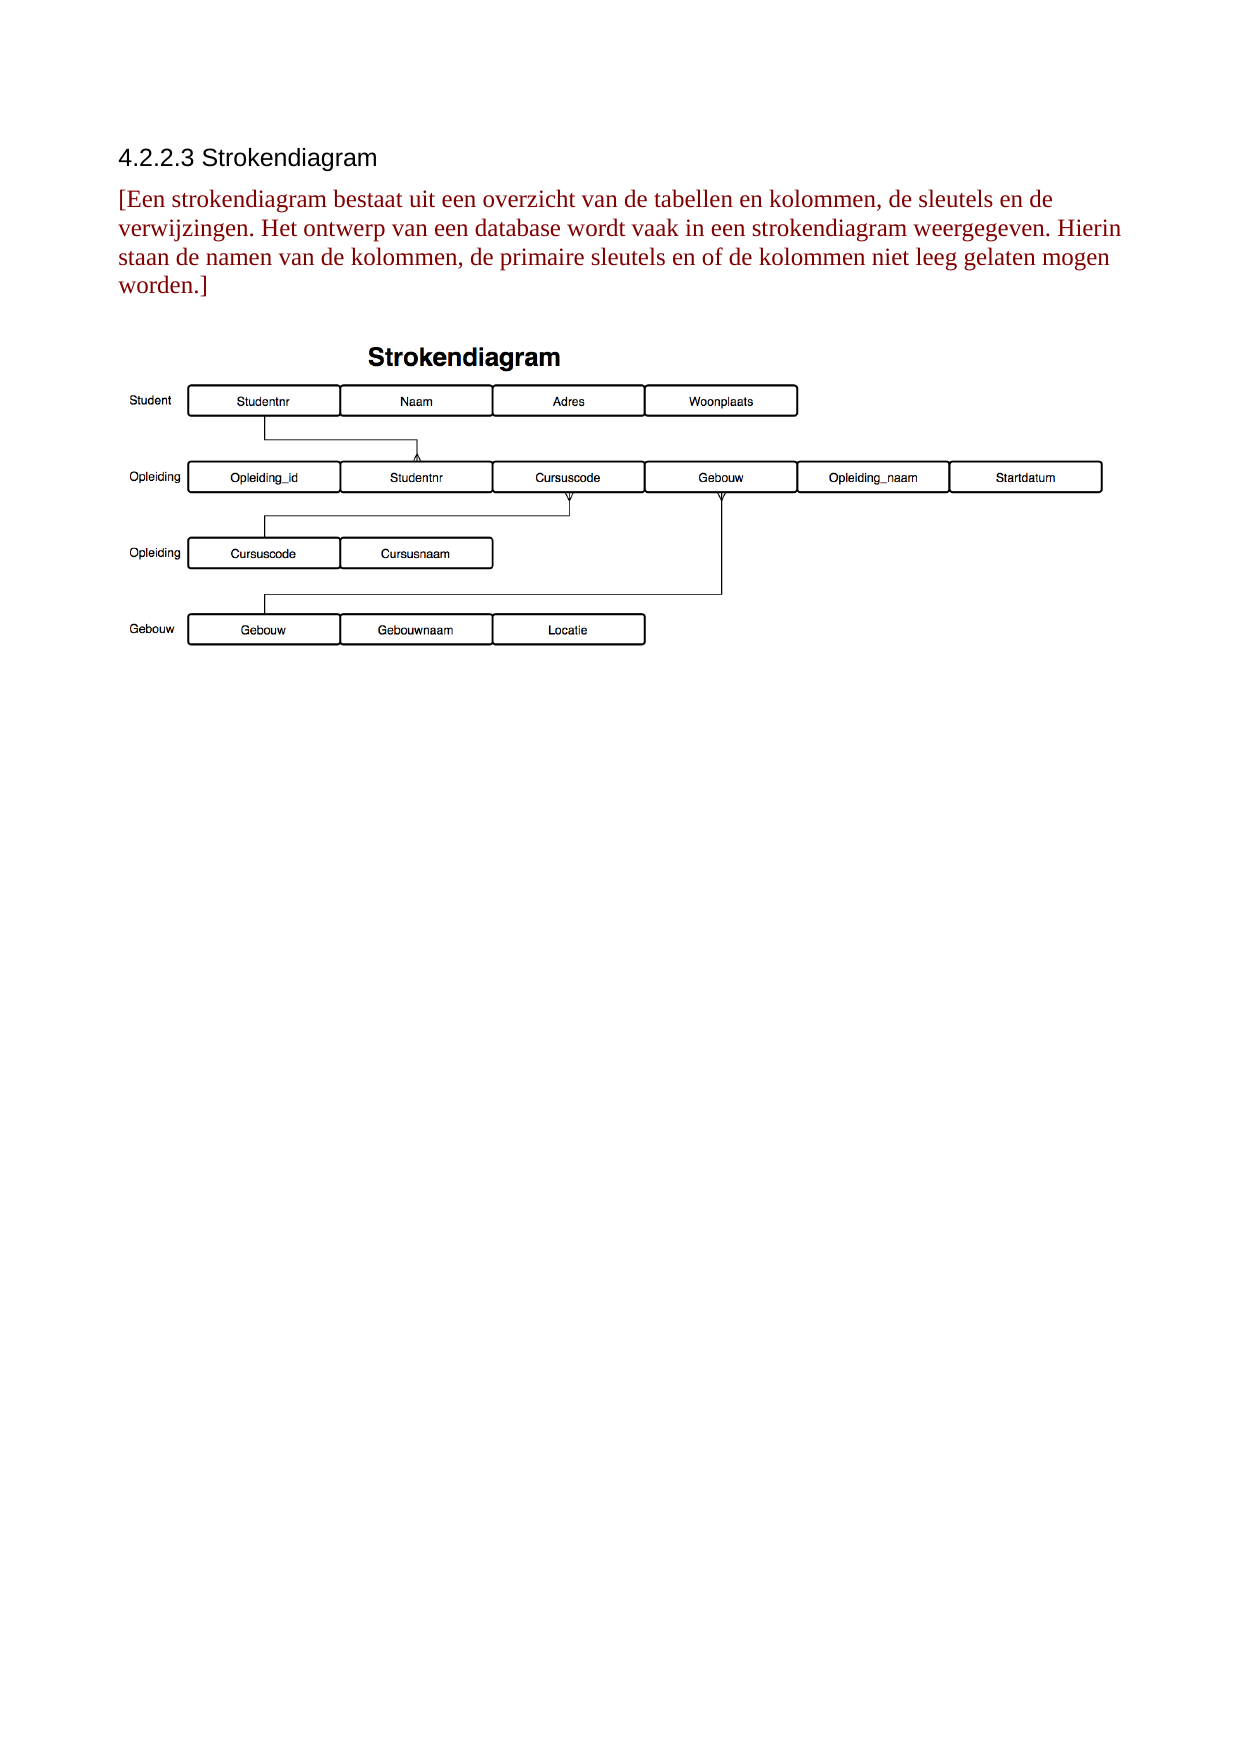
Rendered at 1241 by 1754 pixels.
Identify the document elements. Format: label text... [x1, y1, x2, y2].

subtitle 4.2.2.3 Strokendiagram [118, 143, 1122, 172]
text [Een strokendiagram bestaat uit een overzicht van de tabellen en kolommen, de sleutels en de verwijzingen. Het ontwerp van een database wordt vaak in een strokendiagram weergegeven. Hierin staan de namen van de kolommen, de primaire sleutels en of de kolommen niet leeg gelaten mogen worden.] [118, 184, 1122, 299]
